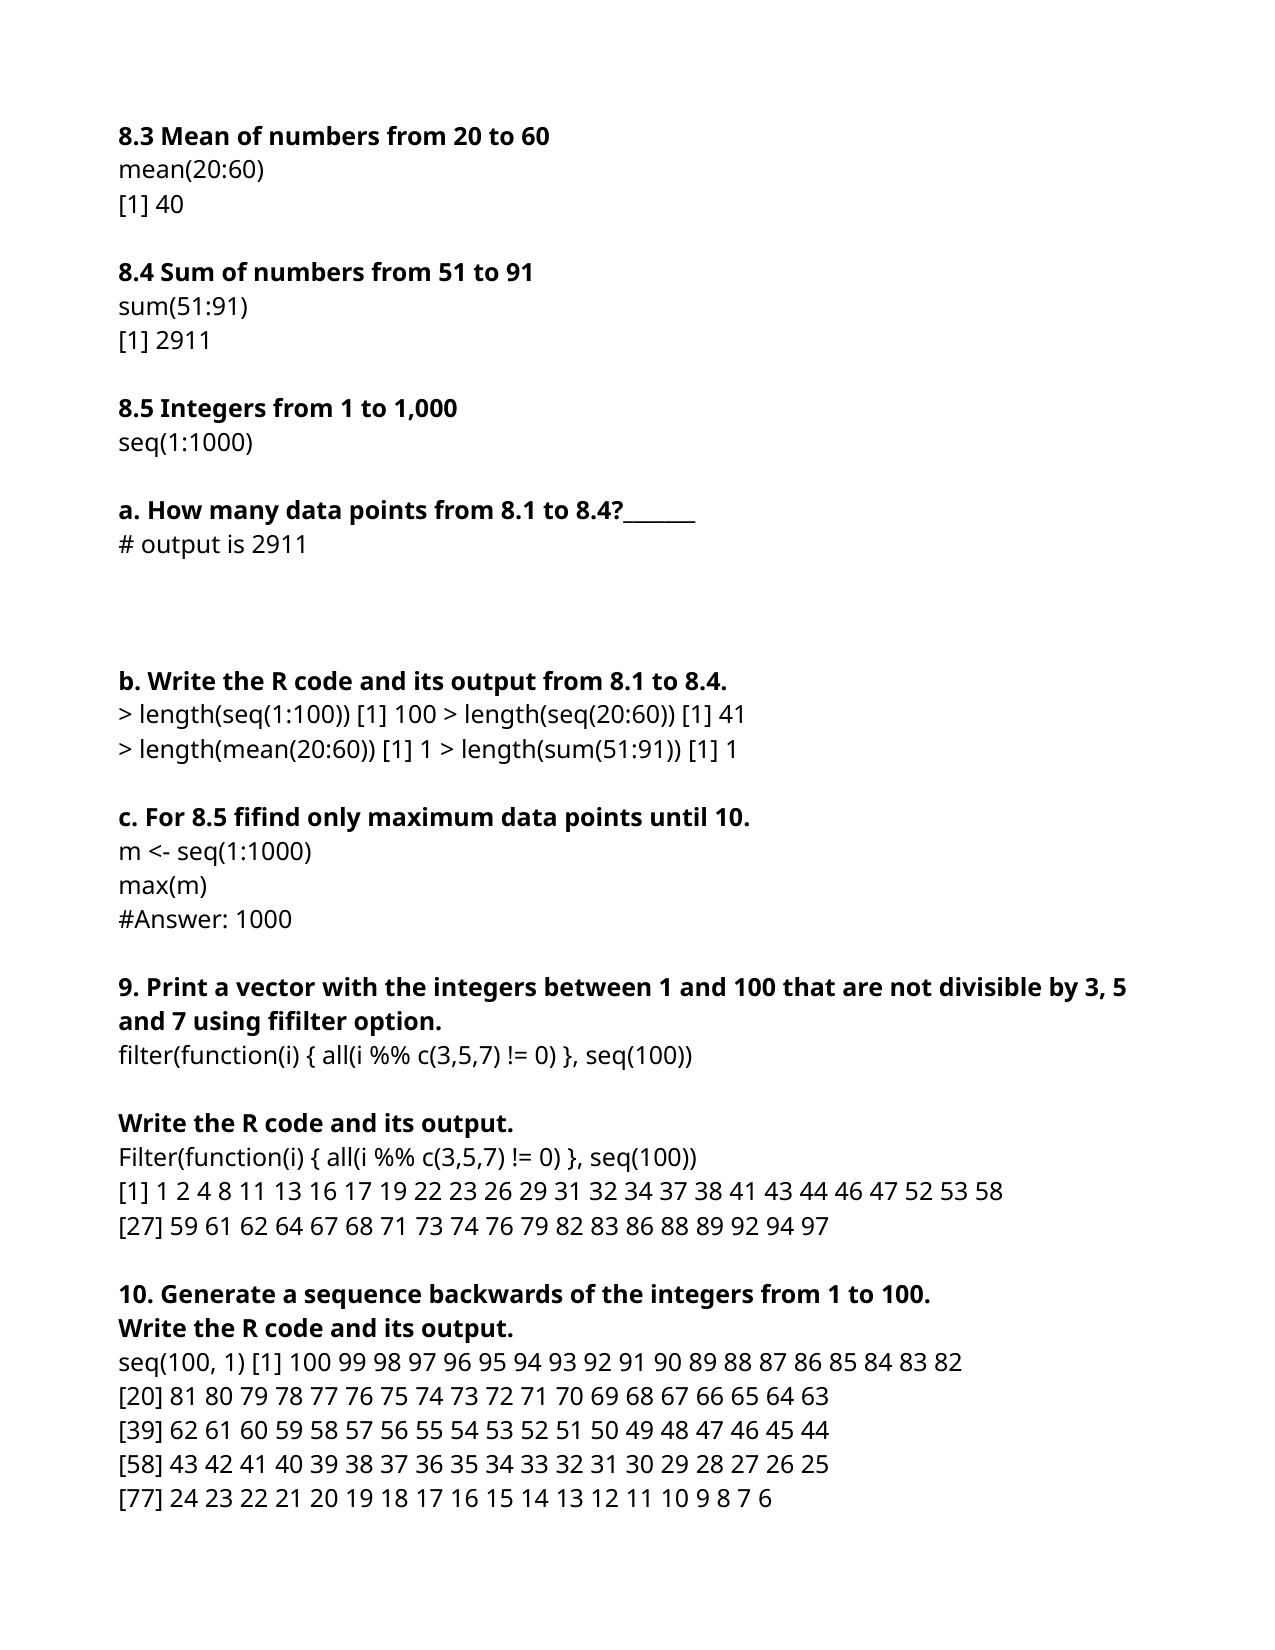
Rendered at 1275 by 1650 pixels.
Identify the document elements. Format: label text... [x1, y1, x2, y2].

text 8.4 Sum of numbers from 51 to 91 [118, 254, 1157, 288]
text Filter(function(i) { all(i %% c(3,5,7) != 0) }, seq(100)) [118, 1140, 1157, 1174]
text [27] 59 61 62 64 67 68 71 73 74 76 79 82 83 86 88 89 92 94 97 [118, 1208, 1157, 1242]
text Write the R code and its output. [118, 1310, 1157, 1344]
text b. Write the R code and its output from 8.1 to 8.4. [118, 663, 1157, 697]
text 8.5 Integers from 1 to 1,000 [118, 391, 1157, 425]
text 10. Generate a sequence backwards of the integers from 1 to 100. [118, 1276, 1157, 1310]
text a. How many data points from 8.1 to 8.4?_______ [118, 493, 1157, 527]
text mean(20:60) [118, 152, 1157, 186]
text [39] 62 61 60 59 58 57 56 55 54 53 52 51 50 49 48 47 46 45 44 [118, 1412, 1157, 1447]
text sum(51:91) [118, 288, 1157, 322]
text max(m) [118, 867, 1157, 902]
text [1] 1 2 4 8 11 13 16 17 19 22 23 26 29 31 32 34 37 38 41 43 44 46 47 52 53 58 [118, 1174, 1157, 1208]
text m <- seq(1:1000) [118, 833, 1157, 867]
text [1] 40 [118, 186, 1157, 220]
text 9. Print a vector with the integers between 1 and 100 that are not divisible by 3, 5 and 7 using fifilter option. [118, 970, 1157, 1038]
text Write the R code and its output. [118, 1106, 1157, 1140]
text [77] 24 23 22 21 20 19 18 17 16 15 14 13 12 11 10 9 8 7 6 [118, 1481, 1157, 1515]
text # output is 2911 [118, 527, 1157, 561]
text seq(1:1000) [118, 425, 1157, 459]
text [20] 81 80 79 78 77 76 75 74 73 72 71 70 69 68 67 66 65 64 63 [118, 1378, 1157, 1412]
text #Answer: 1000 [118, 902, 1157, 936]
text > length(mean(20:60)) [1] 1 > length(sum(51:91)) [1] 1 [118, 731, 1157, 765]
text filter(function(i) { all(i %% c(3,5,7) != 0) }, seq(100)) [118, 1038, 1157, 1072]
text [58] 43 42 41 40 39 38 37 36 35 34 33 32 31 30 29 28 27 26 25 [118, 1447, 1157, 1481]
text [1] 2911 [118, 322, 1157, 357]
text > length(seq(1:100)) [1] 100 > length(seq(20:60)) [1] 41 [118, 697, 1157, 731]
text c. For 8.5 fifind only maximum data points until 10. [118, 799, 1157, 833]
text 8.3 Mean of numbers from 20 to 60 [118, 118, 1157, 152]
text seq(100, 1) [1] 100 99 98 97 96 95 94 93 92 91 90 89 88 87 86 85 84 83 82 [118, 1344, 1157, 1378]
